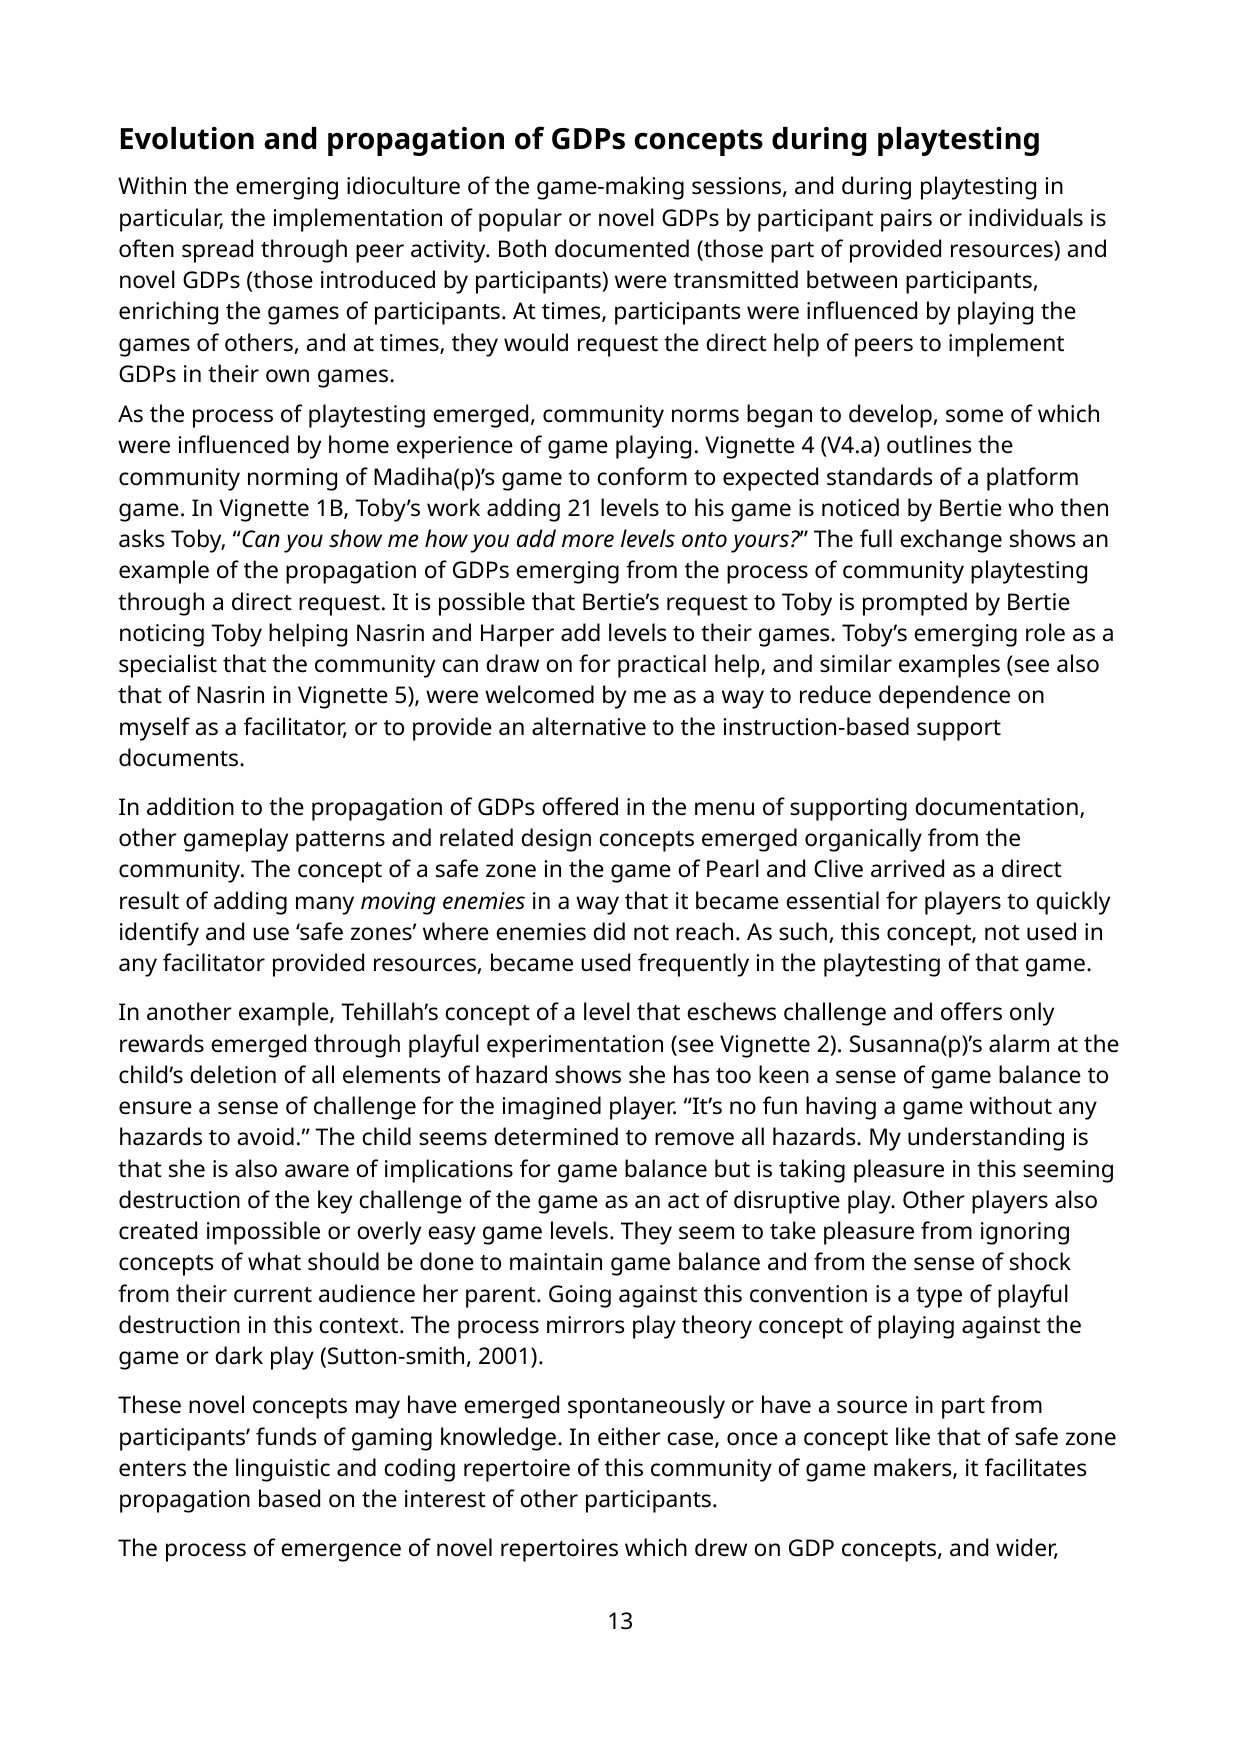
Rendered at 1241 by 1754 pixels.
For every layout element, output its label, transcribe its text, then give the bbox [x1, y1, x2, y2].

text These novel concepts may have emerged spontaneously or have a source in part from participants’ funds of gaming knowledge. In either case, once a concept like that of safe zone enters the linguistic and coding repertoire of this community of game makers, it facilitates propagation based on the interest of other participants. [118, 1389, 1122, 1514]
text The process of emergence of novel repertoires which drew on GDP concepts, and wider, [118, 1532, 1122, 1563]
text In addition to the propagation of GDPs offered in the menu of supporting documentation, other gameplay patterns and related design concepts emerged organically from the community. The concept of a safe zone in the game of Pearl and Clive arrived as a direct result of adding many moving enemies in a way that it became essential for players to quickly identify and use ‘safe zones’ where enemies did not reach. As such, this concept, not used in any facilitator provided resources, became used frequently in the playtesting of that game. [118, 791, 1122, 978]
text Within the emerging idioculture of the game-making sessions, and during playtesting in particular, the implementation of popular or novel GDPs by participant pairs or individuals is often spread through peer activity. Both documented (those part of provided resources) and novel GDPs (those introduced by participants) were transmitted between participants, enriching the games of participants. At times, participants were influenced by playing the games of others, and at times, they would request the direct help of peers to implement GDPs in their own games. [118, 170, 1122, 389]
text As the process of playtesting emerged, community norms began to develop, some of which were influenced by home experience of game playing. Vignette 4 (V4.a) outlines the community norming of Madiha(p)’s game to conform to expected standards of a platform game. In Vignette 1B, Toby’s work adding 21 levels to his game is noticed by Bertie who then asks Toby, “Can you show me how you add more levels onto yours?” The full exchange shows an example of the propagation of GDPs emerging from the process of community playtesting through a direct request. It is possible that Bertie’s request to Toby is prompted by Bertie noticing Toby helping Nasrin and Harper add levels to their games. Toby’s emerging role as a specialist that the community can draw on for practical help, and similar examples (see also that of Nasrin in Vignette 5), were welcomed by me as a way to reduce dependence on myself as a facilitator, or to provide an alternative to the instruction-based support documents. [118, 398, 1122, 773]
subtitle Evolution and propagation of GDPs concepts during playtesting [118, 118, 1122, 158]
text In another example, Tehillah’s concept of a level that eschews challenge and offers only rewards emerged through playful experimentation (see Vignette 2). Susanna(p)’s alarm at the child’s deletion of all elements of hazard shows she has too keen a sense of game balance to ensure a sense of challenge for the imagined player. “It’s no fun having a game without any hazards to avoid.” The child seems determined to remove all hazards. My understanding is that she is also aware of implications for game balance but is taking pleasure in this seeming destruction of the key challenge of the game as an act of disruptive play. Other players also created impossible or overly easy game levels. They seem to take pleasure from ignoring concepts of what should be done to maintain game balance and from the sense of shock from their current audience her parent. Going against this convention is a type of playful destruction in this context. The process mirrors play theory concept of playing against the game or dark play (Sutton-smith, 2001). [118, 996, 1122, 1371]
